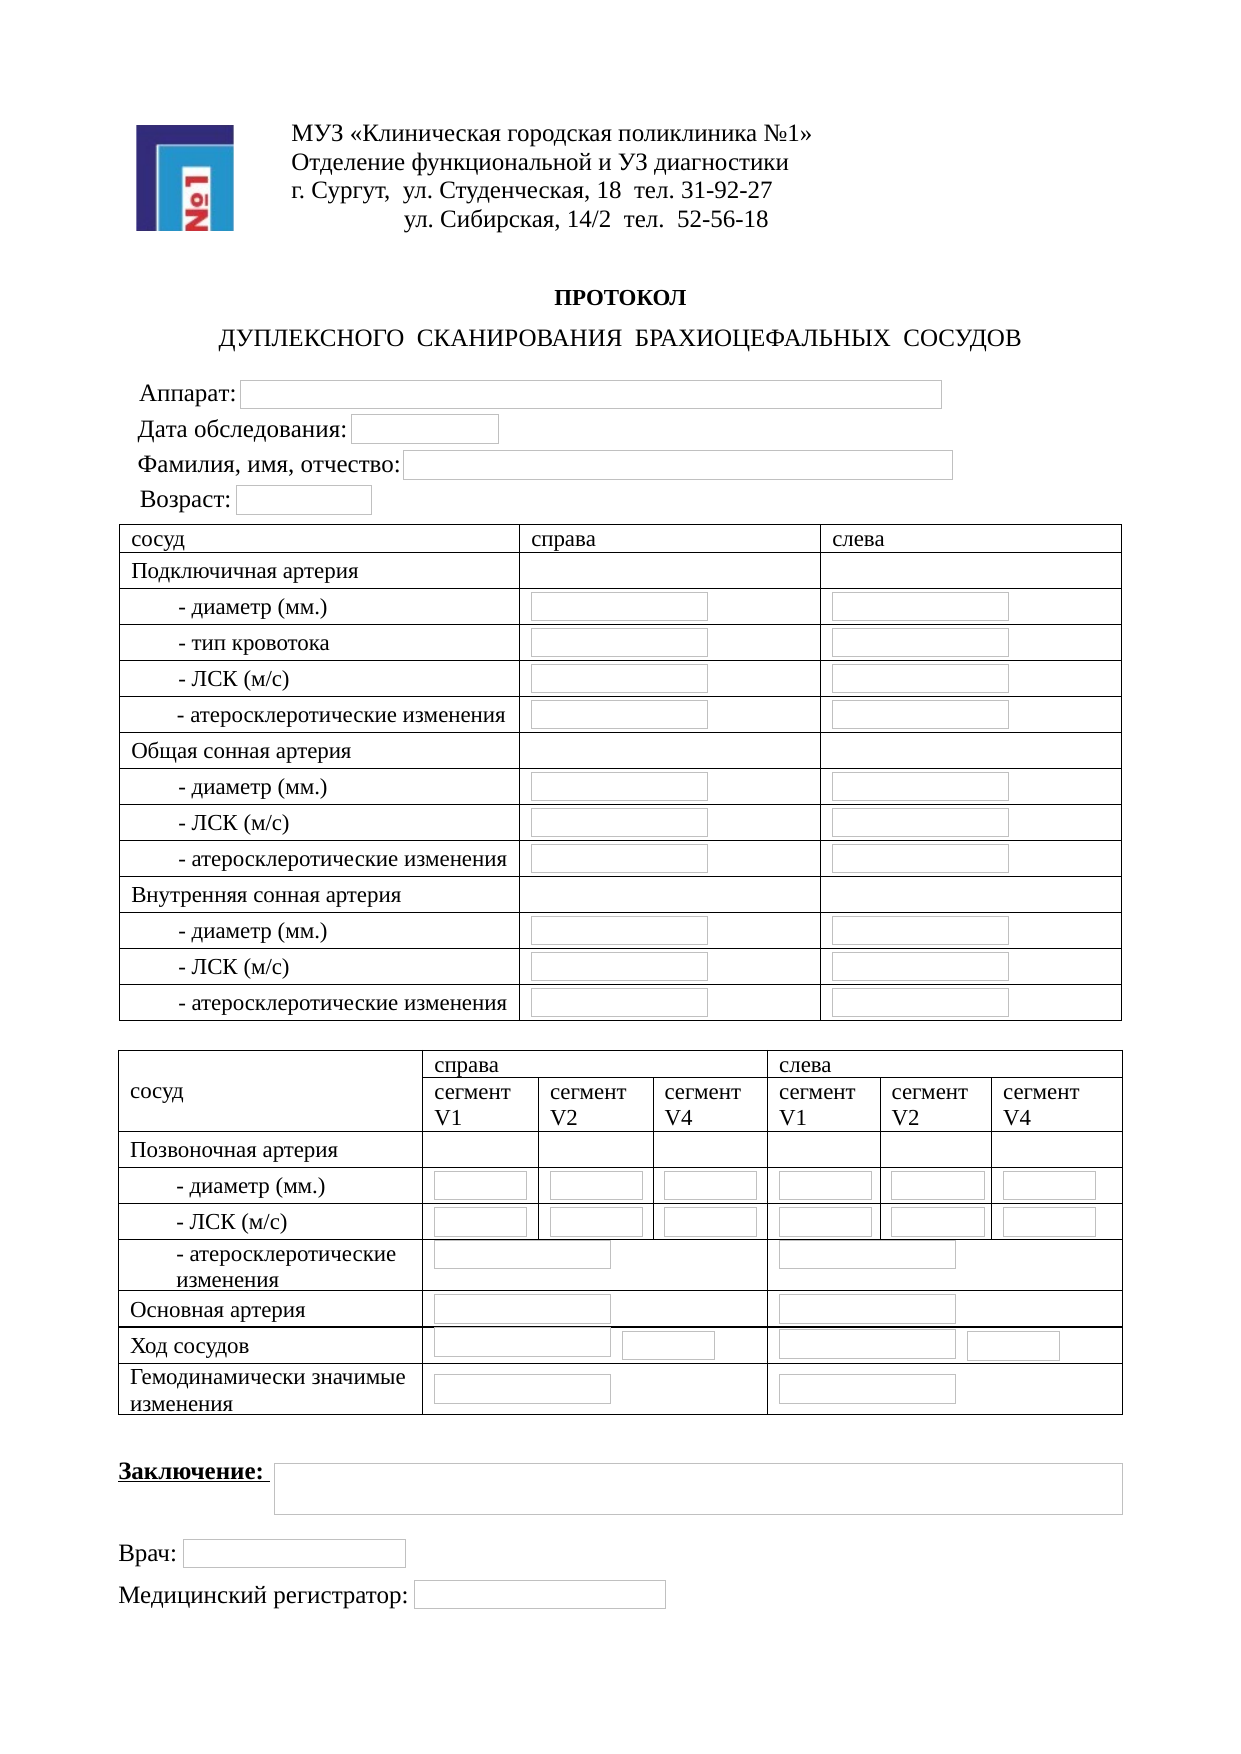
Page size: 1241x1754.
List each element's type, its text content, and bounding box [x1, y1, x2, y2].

table_cell [992, 1204, 1122, 1239]
table_cell [520, 553, 820, 587]
table_cell [821, 589, 1121, 623]
table_cell Ход сосудов [119, 1328, 422, 1362]
table_cell [520, 913, 820, 948]
table_cell [520, 805, 820, 840]
table_cell сегмент V2 [881, 1078, 991, 1131]
table_cell [520, 985, 820, 1020]
subtitle ПРОТОКОЛ [118, 284, 1122, 311]
table_cell [821, 841, 1121, 876]
table_cell [520, 949, 820, 984]
table_cell сегмент V1 [768, 1078, 880, 1131]
table_cell - диаметр (мм.) [120, 769, 519, 804]
table_cell - ЛСК (м/с) [120, 949, 519, 984]
table_cell - атеросклеротические изменения [119, 1240, 422, 1290]
table_cell Подключичная артерия [120, 553, 519, 587]
table_cell [768, 1291, 1122, 1326]
table_cell - ЛСК (м/с) [120, 661, 519, 696]
table_cell [821, 769, 1121, 804]
text Медицинский регистратор: [118, 1580, 414, 1608]
table_cell [881, 1132, 991, 1167]
table_cell [821, 625, 1121, 659]
table_cell Внутренняя сонная артерия [120, 877, 519, 912]
table_cell [821, 733, 1121, 768]
table_cell [520, 661, 820, 696]
table_header МУЗ «Клиническая городская поликлиника №1» Отделение функциональной и УЗ диагностики г. Сургут, ул. Студенческая, 18 тел. 31-92-27 ул. Сибирская, 14/2 тел. 52-56-18 [291, 118, 1122, 259]
table_cell [654, 1204, 767, 1239]
table_cell [821, 985, 1121, 1020]
table_cell [768, 1240, 1122, 1290]
table_cell [992, 1132, 1122, 1167]
table_cell - атеросклеротические изменения [120, 985, 519, 1020]
table_cell [654, 1168, 767, 1203]
table_cell [768, 1132, 880, 1167]
text ДУПЛЕКСНОГО СКАНИРОВАНИЯ БРАХИОЦЕФАЛЬНЫХ СОСУДОВ [118, 323, 1122, 352]
table_cell Общая сонная артерия [120, 733, 519, 768]
table_cell - атеросклеротические изменения [120, 841, 519, 876]
table_cell [520, 589, 820, 623]
table_cell сегмент V4 [654, 1078, 767, 1131]
table_cell [821, 877, 1121, 912]
table_cell [520, 733, 820, 768]
table_cell [539, 1168, 653, 1203]
table_cell [539, 1204, 653, 1239]
table_cell [520, 697, 820, 732]
table_cell [520, 769, 820, 804]
table_cell Гемодинамически значимые изменения [119, 1364, 422, 1414]
table_cell [992, 1168, 1122, 1203]
table_cell [520, 625, 820, 659]
table_cell - диаметр (мм.) [120, 913, 519, 948]
table_cell - ЛСК (м/с) [119, 1204, 422, 1239]
table_header [118, 118, 291, 259]
table_cell - атеросклеротические изменения [120, 697, 519, 732]
table_cell [768, 1364, 1122, 1414]
table_cell - ЛСК (м/с) [120, 805, 519, 840]
table_cell [821, 949, 1121, 984]
text [666, 1580, 1122, 1608]
table_header сосуд [120, 525, 519, 552]
table_cell - тип кровотока [120, 625, 519, 659]
table_cell [423, 1204, 538, 1239]
table_cell [881, 1204, 991, 1239]
table_cell [821, 697, 1121, 732]
text Заключение: [118, 1456, 1122, 1485]
table_cell Основная артерия [119, 1291, 422, 1326]
table_header справа [520, 525, 820, 552]
table_cell сегмент V2 [539, 1078, 653, 1131]
table_cell [539, 1132, 653, 1167]
table_header сосуд [119, 1051, 422, 1131]
table_cell - диаметр (мм.) [120, 589, 519, 623]
table_header слева [768, 1051, 1122, 1077]
table_header справа [423, 1051, 767, 1077]
table_cell [768, 1204, 880, 1239]
table_cell [881, 1168, 991, 1203]
text Врач: [118, 1538, 1122, 1567]
table_cell [821, 805, 1121, 840]
table_header слева [821, 525, 1121, 552]
table_cell [423, 1240, 767, 1290]
table_cell Позвоночная артерия [119, 1132, 422, 1167]
table_cell [768, 1328, 1122, 1362]
table_cell [520, 841, 820, 876]
table_cell [821, 913, 1121, 948]
table_cell [423, 1291, 767, 1326]
table_cell [821, 553, 1121, 587]
table_cell [654, 1132, 767, 1167]
table_cell сегмент V4 [992, 1078, 1122, 1131]
table_cell [423, 1328, 767, 1362]
table_cell [423, 1168, 538, 1203]
table_cell [821, 661, 1121, 696]
table_cell - диаметр (мм.) [119, 1168, 422, 1203]
table_cell [423, 1364, 767, 1414]
table_cell [423, 1132, 538, 1167]
table_cell [520, 877, 820, 912]
table_cell [768, 1168, 880, 1203]
table_cell сегмент V1 [423, 1078, 538, 1131]
